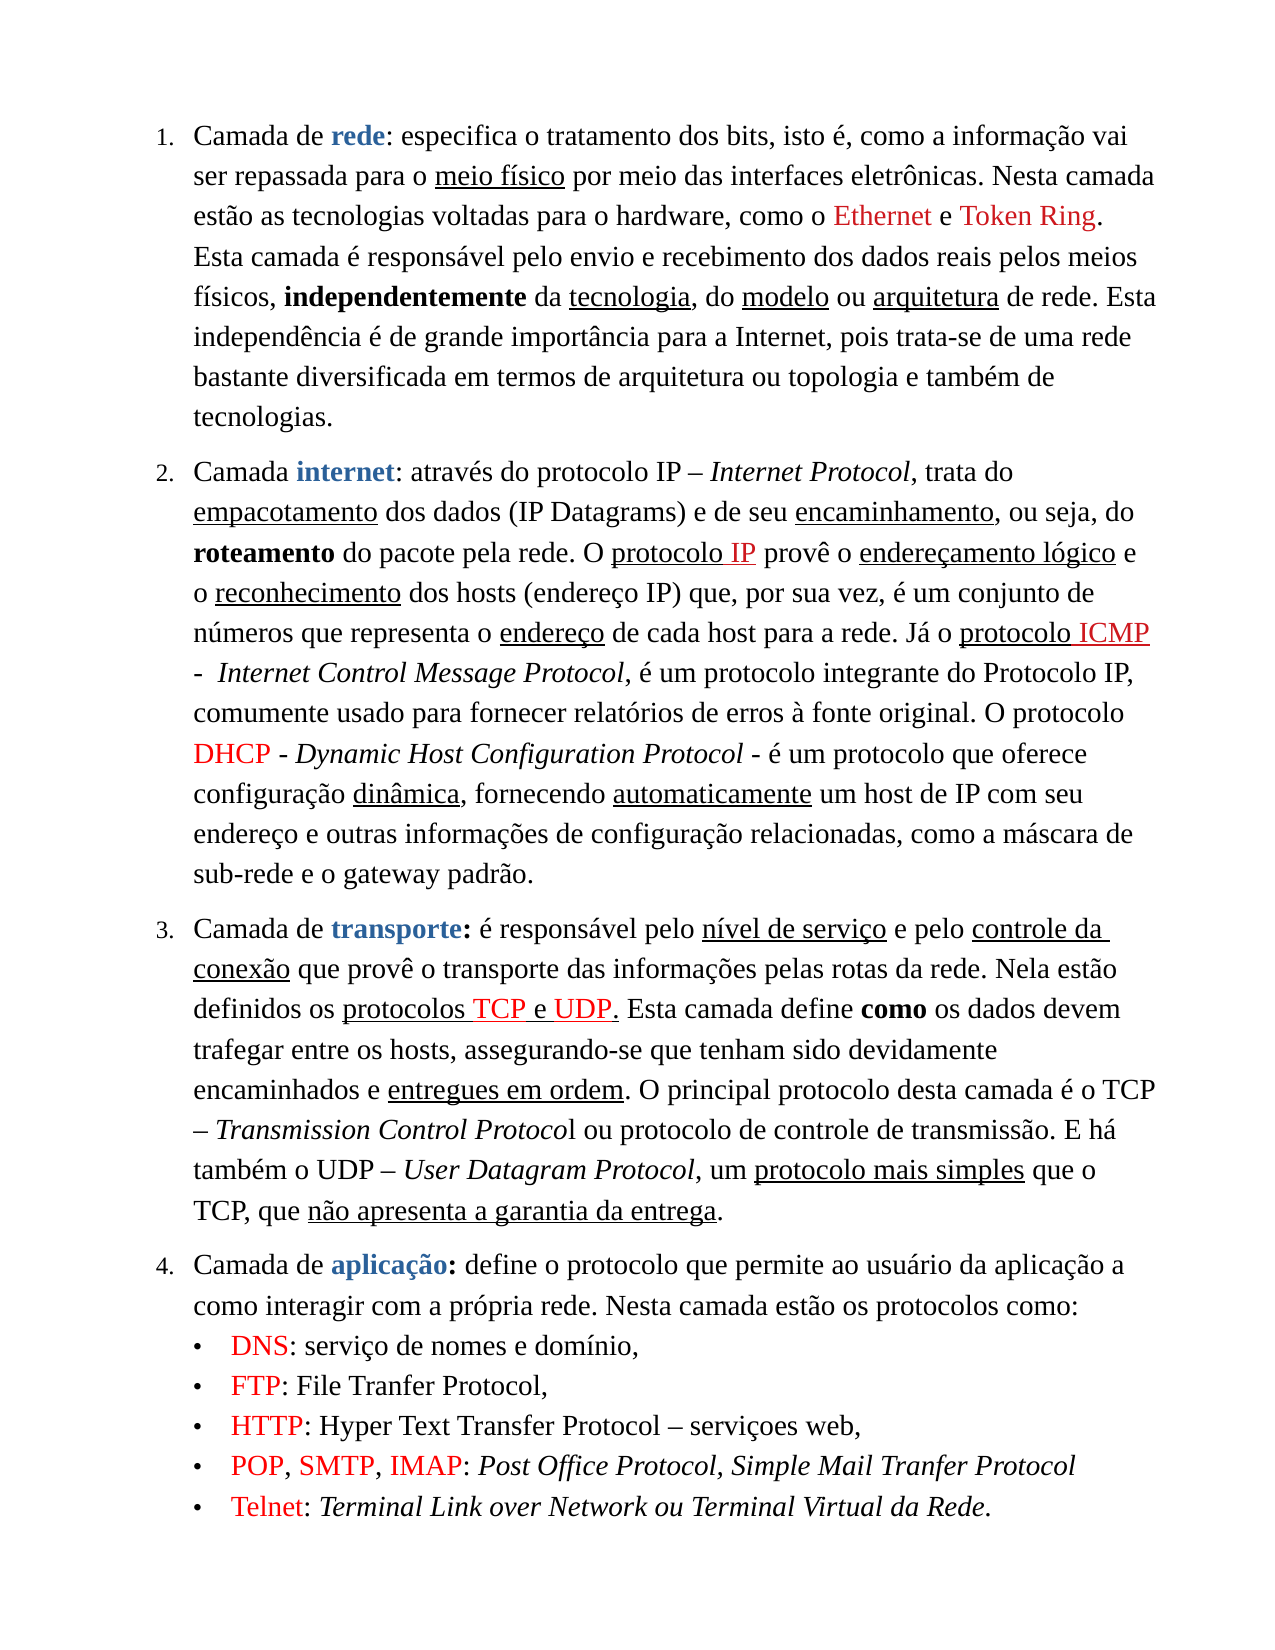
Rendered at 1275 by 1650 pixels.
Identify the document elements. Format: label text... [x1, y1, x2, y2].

list Camada de transporte: é responsável pelo nível de serviço e pelo controle da conexão que provê o transporte das informações pelas rotas da rede. Nela estão definidos os protocolos TCP e UDP. Esta camada define como os dados devem trafegar entre os hosts, assegurando-se que tenham sido devidamente encaminhados e entregues em ordem. O principal protocolo desta camada é o TCP – Transmission Control Protocol ou protocolo de controle de transmissão. E há também o UDP – User Datagram Protocol, um protocolo mais simples que o TCP, que não apresenta a garantia da entrega. [156, 911, 1157, 1226]
list DNS: serviço de nomes e domínio, [193, 1328, 1157, 1361]
list Telnet: Terminal Link over Network ou Terminal Virtual da Rede. [193, 1489, 1157, 1522]
list POP, SMTP, IMAP: Post Office Protocol, Simple Mail Tranfer Protocol [193, 1448, 1157, 1482]
list Camada de rede: especifica o tratamento dos bits, isto é, como a informação vai ser repassada para o meio físico por meio das interfaces eletrônicas. Nesta camada estão as tecnologias voltadas para o hardware, como o Ethernet e Token Ring. Esta camada é responsável pelo envio e recebimento dos dados reais pelos meios físicos, independentemente da tecnologia, do modelo ou arquitetura de rede. Esta independência é de grande importância para a Internet, pois trata-se de uma rede bastante diversificada em termos de arquitetura ou topologia e também de tecnologias. [156, 118, 1157, 433]
list HTTP: Hyper Text Transfer Protocol – serviçoes web, [193, 1408, 1157, 1442]
list Camada de aplicação: define o protocolo que permite ao usuário da aplicação a como interagir com a própria rede. Nesta camada estão os protocolos como: [156, 1247, 1157, 1321]
list FTP: File Tranfer Protocol, [193, 1368, 1157, 1402]
list Camada internet: através do protocolo IP – Internet Protocol, trata do empacotamento dos dados (IP Datagrams) e de seu encaminhamento, ou seja, do roteamento do pacote pela rede. O protocolo IP provê o endereçamento lógico e o reconhecimento dos hosts (endereço IP) que, por sua vez, é um conjunto de números que representa o endereço de cada host para a rede. Já o protocolo ICMP - Internet Control Message Protocol, é um protocolo integrante do Protocolo IP, comumente usado para fornecer relatórios de erros à fonte original. O protocolo DHCP - Dynamic Host Configuration Protocol - é um protocolo que oferece configuração dinâmica, fornecendo automaticamente um host de IP com seu endereço e outras informações de configuração relacionadas, como a máscara de sub-rede e o gateway padrão. [156, 454, 1157, 890]
